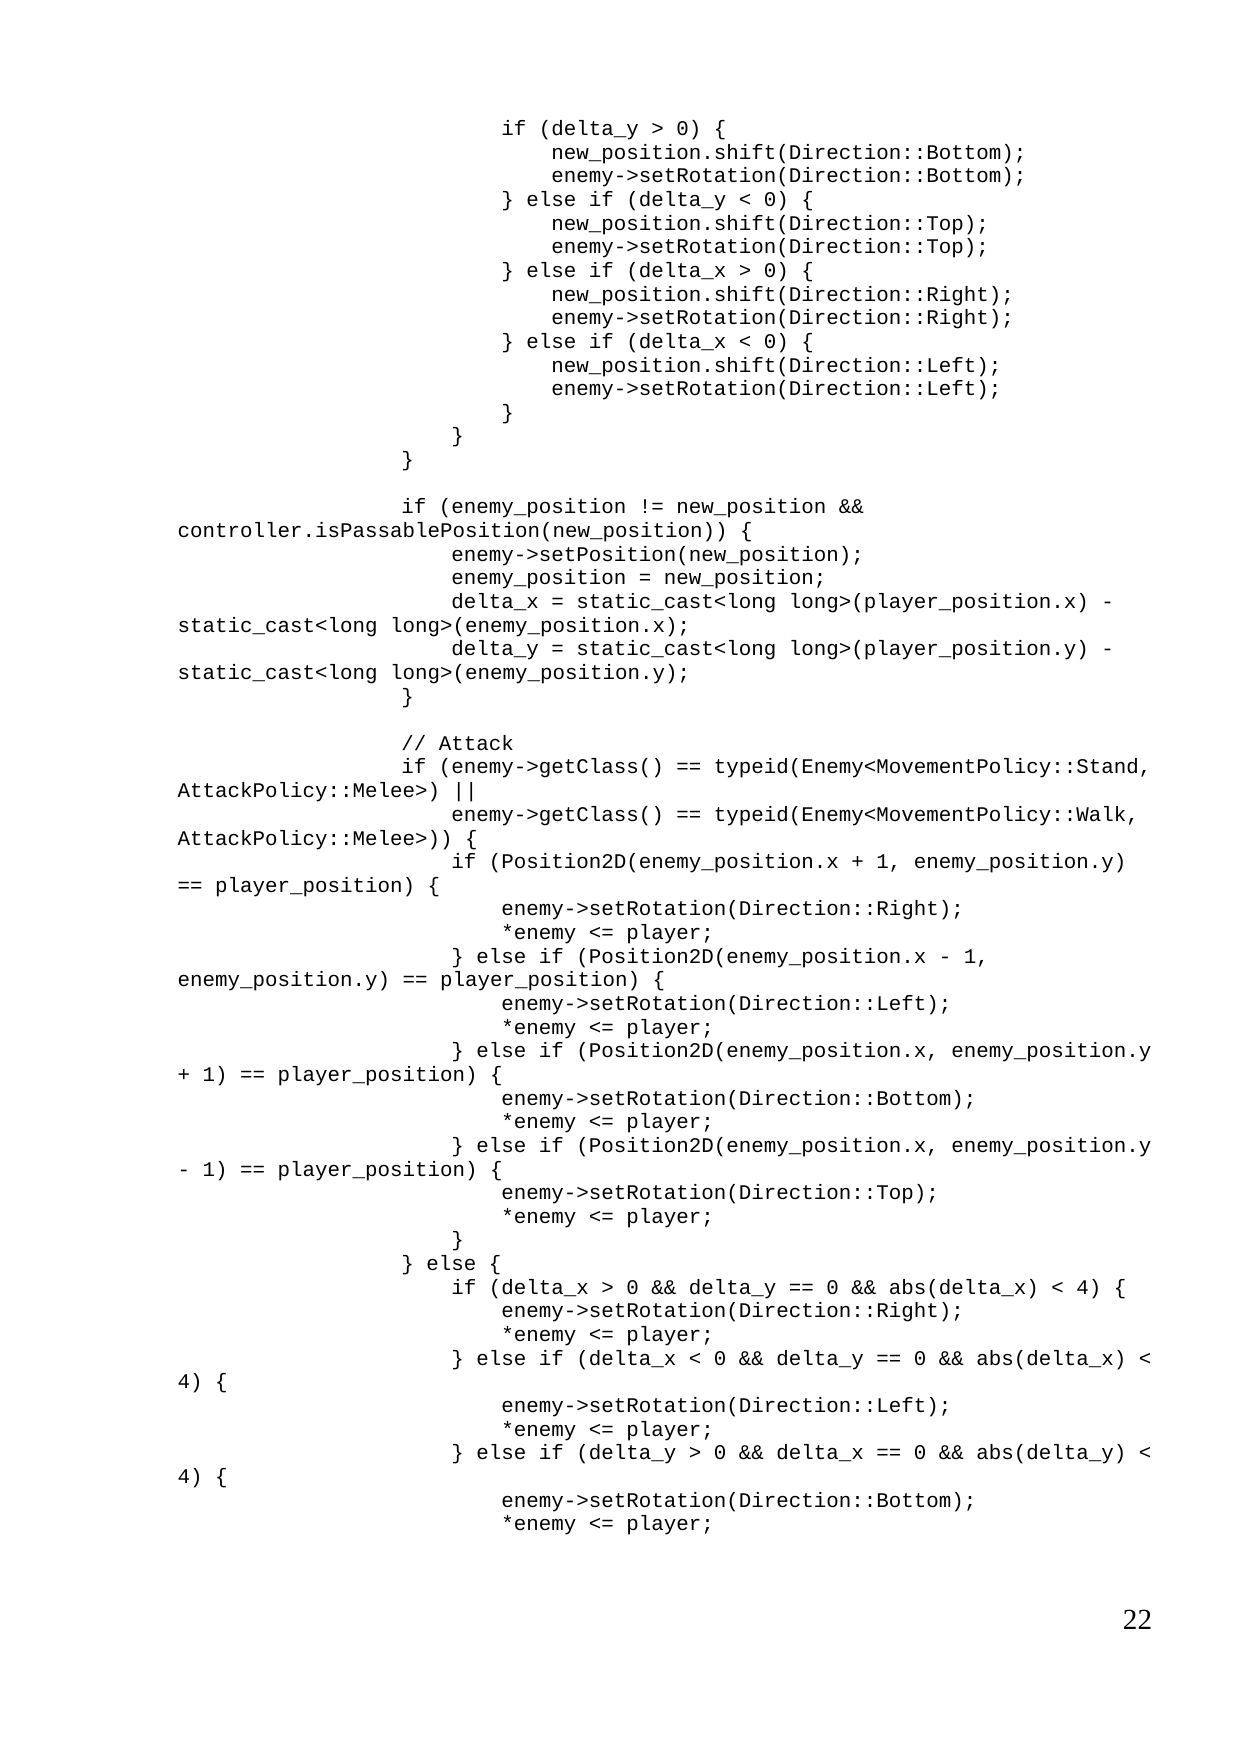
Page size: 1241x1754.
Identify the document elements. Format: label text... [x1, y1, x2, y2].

text } else if (delta_x < 0 && delta_y == 0 && abs(delta_x) < 4) { [177, 1348, 1152, 1395]
text enemy->setRotation(Direction::Top); [177, 236, 1152, 260]
text enemy->setRotation(Direction::Left); [177, 1395, 1152, 1419]
text *enemy <= player; [177, 1017, 1152, 1040]
text } else { [177, 1253, 1152, 1277]
text *enemy <= player; [177, 1419, 1152, 1442]
text if (Position2D(enemy_position.x + 1, enemy_position.y) == player_position) { [177, 851, 1152, 898]
text *enemy <= player; [177, 922, 1152, 946]
text new_position.shift(Direction::Bottom); [177, 142, 1152, 165]
text } else if (Position2D(enemy_position.x, enemy_position.y - 1) == player_position) { [177, 1135, 1152, 1182]
text } [177, 1229, 1152, 1253]
text enemy->setRotation(Direction::Bottom); [177, 165, 1152, 189]
text new_position.shift(Direction::Top); [177, 213, 1152, 236]
text } [177, 426, 1152, 449]
text } else if (delta_x > 0) { [177, 260, 1152, 284]
text new_position.shift(Direction::Left); [177, 354, 1152, 378]
text *enemy <= player; [177, 1206, 1152, 1229]
text enemy->setRotation(Direction::Left); [177, 378, 1152, 402]
text enemy->setRotation(Direction::Right); [177, 307, 1152, 331]
text } else if (Position2D(enemy_position.x, enemy_position.y + 1) == player_position) { [177, 1040, 1152, 1088]
text } [177, 686, 1152, 709]
text } [177, 402, 1152, 426]
text enemy->setRotation(Direction::Bottom); [177, 1489, 1152, 1513]
text } else if (delta_y > 0 && delta_x == 0 && abs(delta_y) < 4) { [177, 1442, 1152, 1489]
text } [177, 449, 1152, 473]
text *enemy <= player; [177, 1324, 1152, 1348]
text if (enemy->getClass() == typeid(Enemy<MovementPolicy::Stand, AttackPolicy::Melee>) || [177, 757, 1152, 804]
text if (enemy_position != new_position && controller.isPassablePosition(new_position)) { [177, 496, 1152, 544]
text if (delta_x > 0 && delta_y == 0 && abs(delta_x) < 4) { [177, 1277, 1152, 1300]
text } else if (delta_x < 0) { [177, 331, 1152, 354]
text if (delta_y > 0) { [177, 118, 1152, 142]
text enemy->setRotation(Direction::Bottom); [177, 1088, 1152, 1111]
text delta_x = static_cast<long long>(player_position.x) - static_cast<long long>(enemy_position.x); [177, 591, 1152, 638]
text *enemy <= player; [177, 1513, 1152, 1537]
text enemy->setRotation(Direction::Left); [177, 993, 1152, 1017]
text enemy->setPosition(new_position); [177, 544, 1152, 567]
text } else if (Position2D(enemy_position.x - 1, enemy_position.y) == player_position) { [177, 946, 1152, 993]
text enemy->setRotation(Direction::Top); [177, 1182, 1152, 1206]
text } else if (delta_y < 0) { [177, 189, 1152, 213]
text *enemy <= player; [177, 1111, 1152, 1135]
text enemy->setRotation(Direction::Right); [177, 898, 1152, 922]
text enemy_position = new_position; [177, 567, 1152, 591]
text new_position.shift(Direction::Right); [177, 284, 1152, 307]
text // Attack [177, 733, 1152, 757]
text enemy->getClass() == typeid(Enemy<MovementPolicy::Walk, AttackPolicy::Melee>)) { [177, 804, 1152, 851]
text enemy->setRotation(Direction::Right); [177, 1300, 1152, 1324]
text delta_y = static_cast<long long>(player_position.y) - static_cast<long long>(enemy_position.y); [177, 638, 1152, 686]
